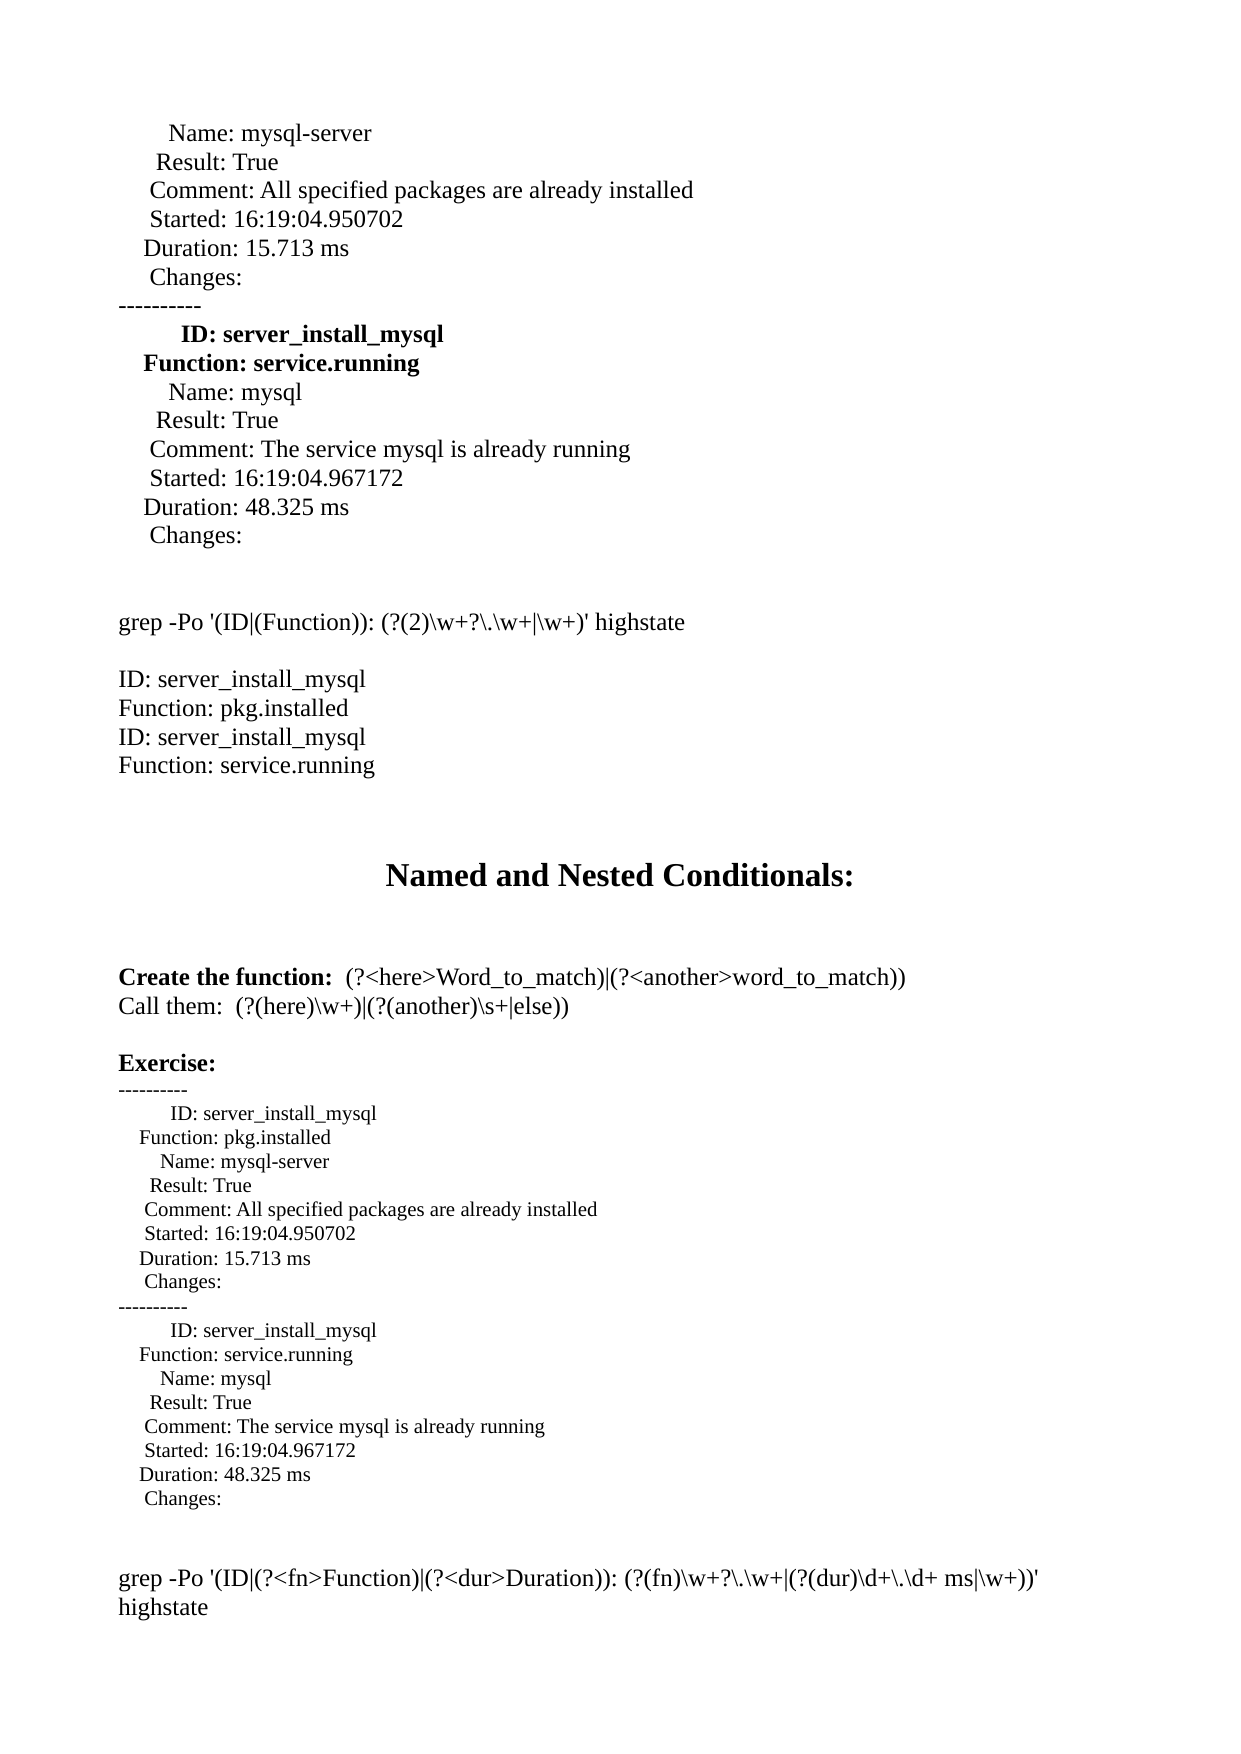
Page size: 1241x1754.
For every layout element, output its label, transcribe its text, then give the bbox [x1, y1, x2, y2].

text ID: server_install_mysql [118, 1318, 1122, 1342]
text grep -Po '(ID|(Function)): (?(2)\w+?\.\w+|\w+)' highstate [118, 607, 1122, 636]
text ID: server_install_mysql [118, 319, 1122, 348]
text Result: True [118, 1390, 1122, 1414]
text Name: mysql [118, 1366, 1122, 1390]
text Duration: 15.713 ms [118, 1245, 1122, 1269]
text Result: True [118, 147, 1122, 176]
text Function: pkg.installed [118, 693, 1122, 722]
text ---------- [118, 1293, 1122, 1318]
text Result: True [118, 406, 1122, 434]
text Call them: (?(here)\w+)|(?(another)\s+|else)) [118, 991, 1122, 1019]
text Duration: 15.713 ms [118, 233, 1122, 262]
text Result: True [118, 1173, 1122, 1197]
text Started: 16:19:04.967172 [118, 463, 1122, 492]
text ---------- [118, 291, 1122, 319]
text Changes: [118, 1486, 1122, 1510]
text Name: mysql [118, 377, 1122, 406]
text Changes: [118, 1269, 1122, 1293]
text Started: 16:19:04.950702 [118, 204, 1122, 233]
text Function: pkg.installed [118, 1125, 1122, 1149]
text ID: server_install_mysql [118, 1101, 1122, 1125]
text Name: mysql-server [118, 1149, 1122, 1173]
text Exercise: [118, 1048, 1122, 1077]
text Started: 16:19:04.967172 [118, 1438, 1122, 1462]
text Function: service.running [118, 751, 1122, 779]
text Duration: 48.325 ms [118, 1462, 1122, 1486]
text Changes: [118, 262, 1122, 291]
text ID: server_install_mysql [118, 664, 1122, 693]
text Started: 16:19:04.950702 [118, 1221, 1122, 1245]
text Function: service.running [118, 348, 1122, 377]
text Comment: The service mysql is already running [118, 1414, 1122, 1438]
text Create the function: (?<here>Word_to_match)|(?<another>word_to_match)) [118, 962, 1122, 991]
text ID: server_install_mysql [118, 722, 1122, 751]
text ---------- [118, 1077, 1122, 1101]
text Function: service.running [118, 1342, 1122, 1366]
text Named and Nested Conditionals: [118, 856, 1122, 894]
text Duration: 48.325 ms [118, 492, 1122, 521]
text Comment: All specified packages are already installed [118, 176, 1122, 204]
text Comment: All specified packages are already installed [118, 1197, 1122, 1221]
text grep -Po '(ID|(?<fn>Function)|(?<dur>Duration)): (?(fn)\w+?\.\w+|(?(dur)\d+\.\d+ ms|\w+))' highstate [118, 1563, 1122, 1620]
text Changes: [118, 521, 1122, 549]
text Name: mysql-server [118, 118, 1122, 147]
text Comment: The service mysql is already running [118, 434, 1122, 463]
